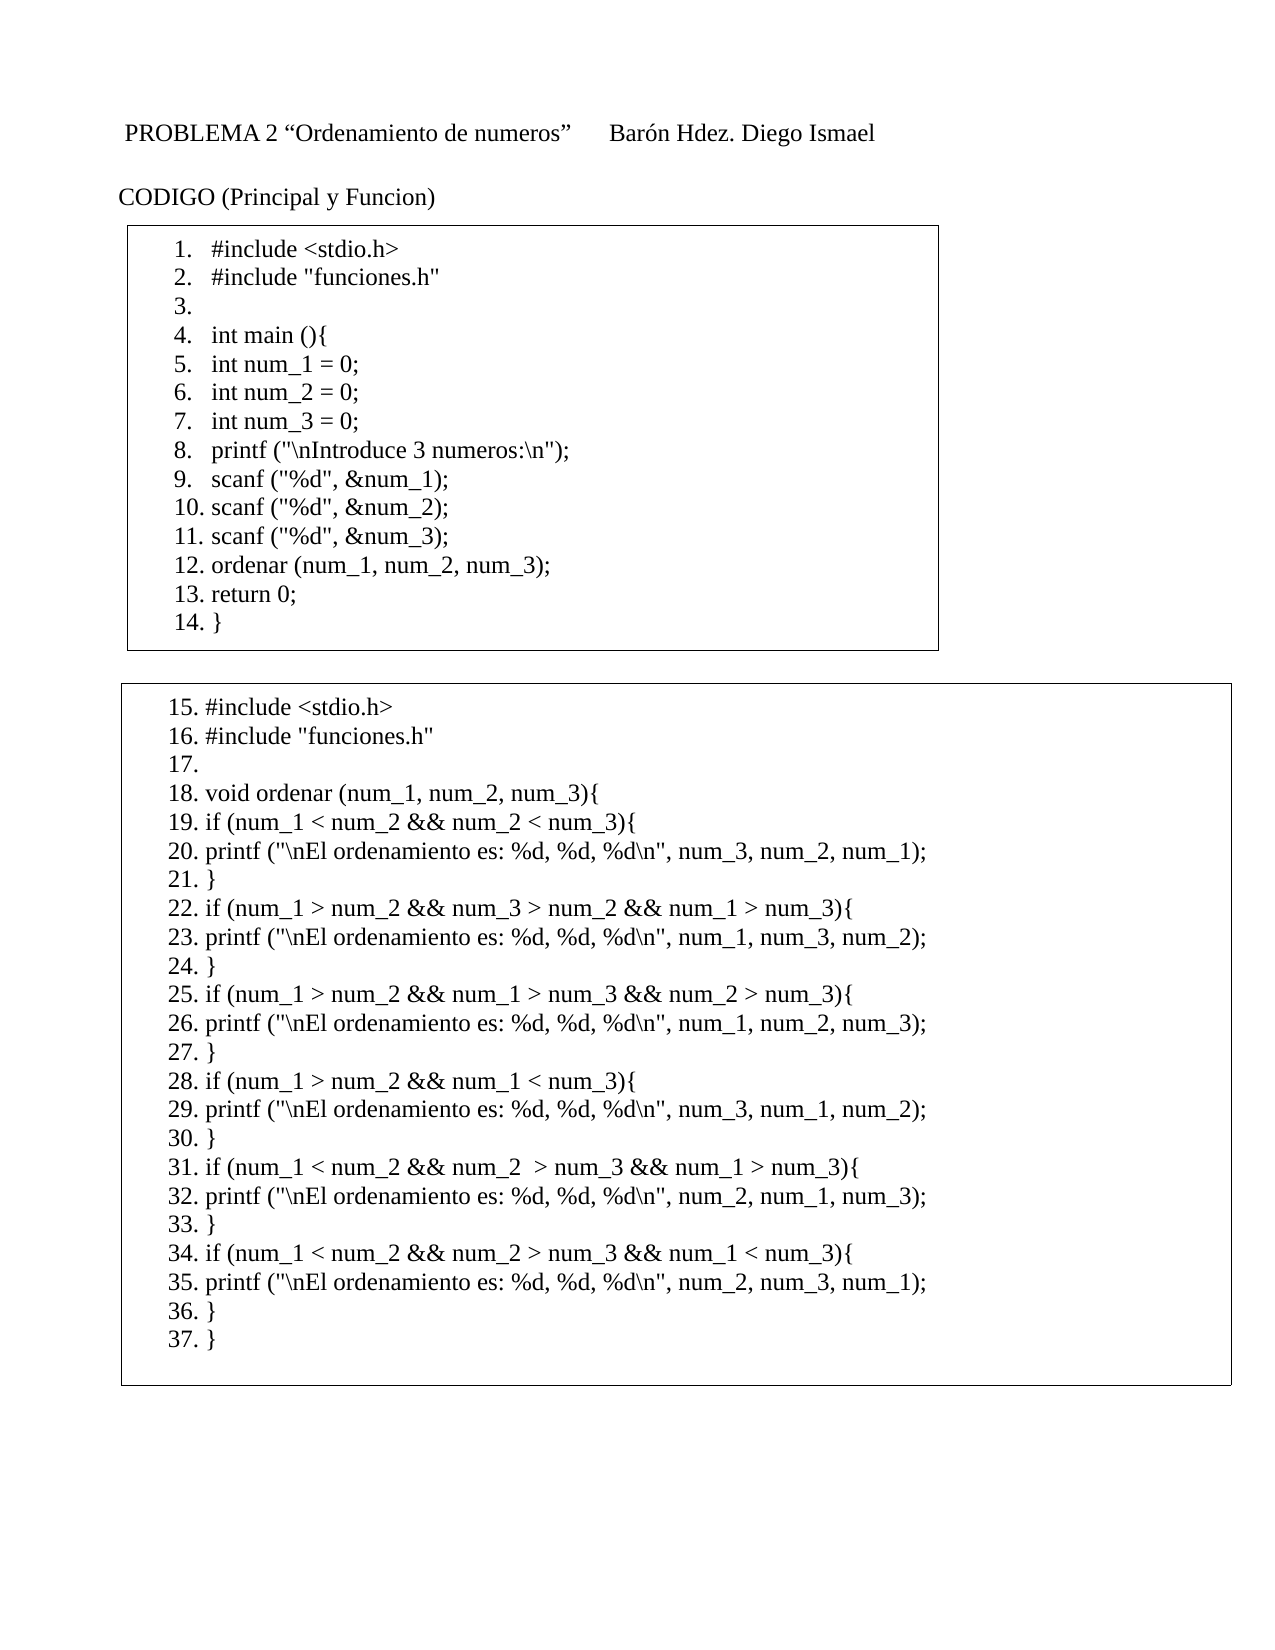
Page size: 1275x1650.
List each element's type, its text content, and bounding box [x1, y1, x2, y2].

list int num_1 = 0; [174, 349, 929, 377]
list printf ("\nEl ordenamiento es: %d, %d, %d\n", num_1, num_3, num_2); [168, 922, 1222, 951]
list scanf ("%d", &num_3); [174, 521, 929, 550]
list scanf ("%d", &num_2); [174, 492, 929, 521]
list #include <stdio.h> [174, 234, 929, 262]
list int main (){ [174, 320, 929, 349]
list #include "funciones.h" [174, 262, 929, 291]
list if (num_1 > num_2 && num_1 < num_3){ [168, 1066, 1222, 1094]
list if (num_1 < num_2 && num_2 < num_3){ [168, 807, 1222, 836]
list } [168, 951, 1222, 979]
list } [168, 1296, 1222, 1324]
list ordenar (num_1, num_2, num_3); [174, 550, 929, 579]
list } [168, 1037, 1222, 1066]
list printf ("\nEl ordenamiento es: %d, %d, %d\n", num_3, num_2, num_1); [168, 836, 1222, 864]
list int num_2 = 0; [174, 377, 929, 406]
list if (num_1 < num_2 && num_2 > num_3 && num_1 > num_3){ [168, 1152, 1222, 1181]
list #include <stdio.h> [168, 692, 1222, 721]
list if (num_1 < num_2 && num_2 > num_3 && num_1 < num_3){ [168, 1238, 1222, 1267]
list return 0; [174, 579, 929, 607]
list } [168, 1324, 1222, 1353]
list printf ("\nEl ordenamiento es: %d, %d, %d\n", num_2, num_3, num_1); [168, 1267, 1222, 1296]
list } [168, 864, 1222, 893]
list #include "funciones.h" [168, 721, 1222, 749]
list scanf ("%d", &num_1); [174, 464, 929, 492]
text CODIGO (Principal y Funcion) [118, 182, 1157, 211]
list int num_3 = 0; [174, 406, 929, 435]
list } [168, 1123, 1222, 1152]
list if (num_1 > num_2 && num_1 > num_3 && num_2 > num_3){ [168, 979, 1222, 1008]
list void ordenar (num_1, num_2, num_3){ [168, 778, 1222, 807]
list if (num_1 > num_2 && num_3 > num_2 && num_1 > num_3){ [168, 893, 1222, 922]
list } [174, 607, 929, 636]
list printf ("\nEl ordenamiento es: %d, %d, %d\n", num_3, num_1, num_2); [168, 1094, 1222, 1123]
list printf ("\nIntroduce 3 numeros:\n"); [174, 435, 929, 464]
list printf ("\nEl ordenamiento es: %d, %d, %d\n", num_1, num_2, num_3); [168, 1008, 1222, 1037]
list printf ("\nEl ordenamiento es: %d, %d, %d\n", num_2, num_1, num_3); [168, 1181, 1222, 1209]
list } [168, 1209, 1222, 1238]
